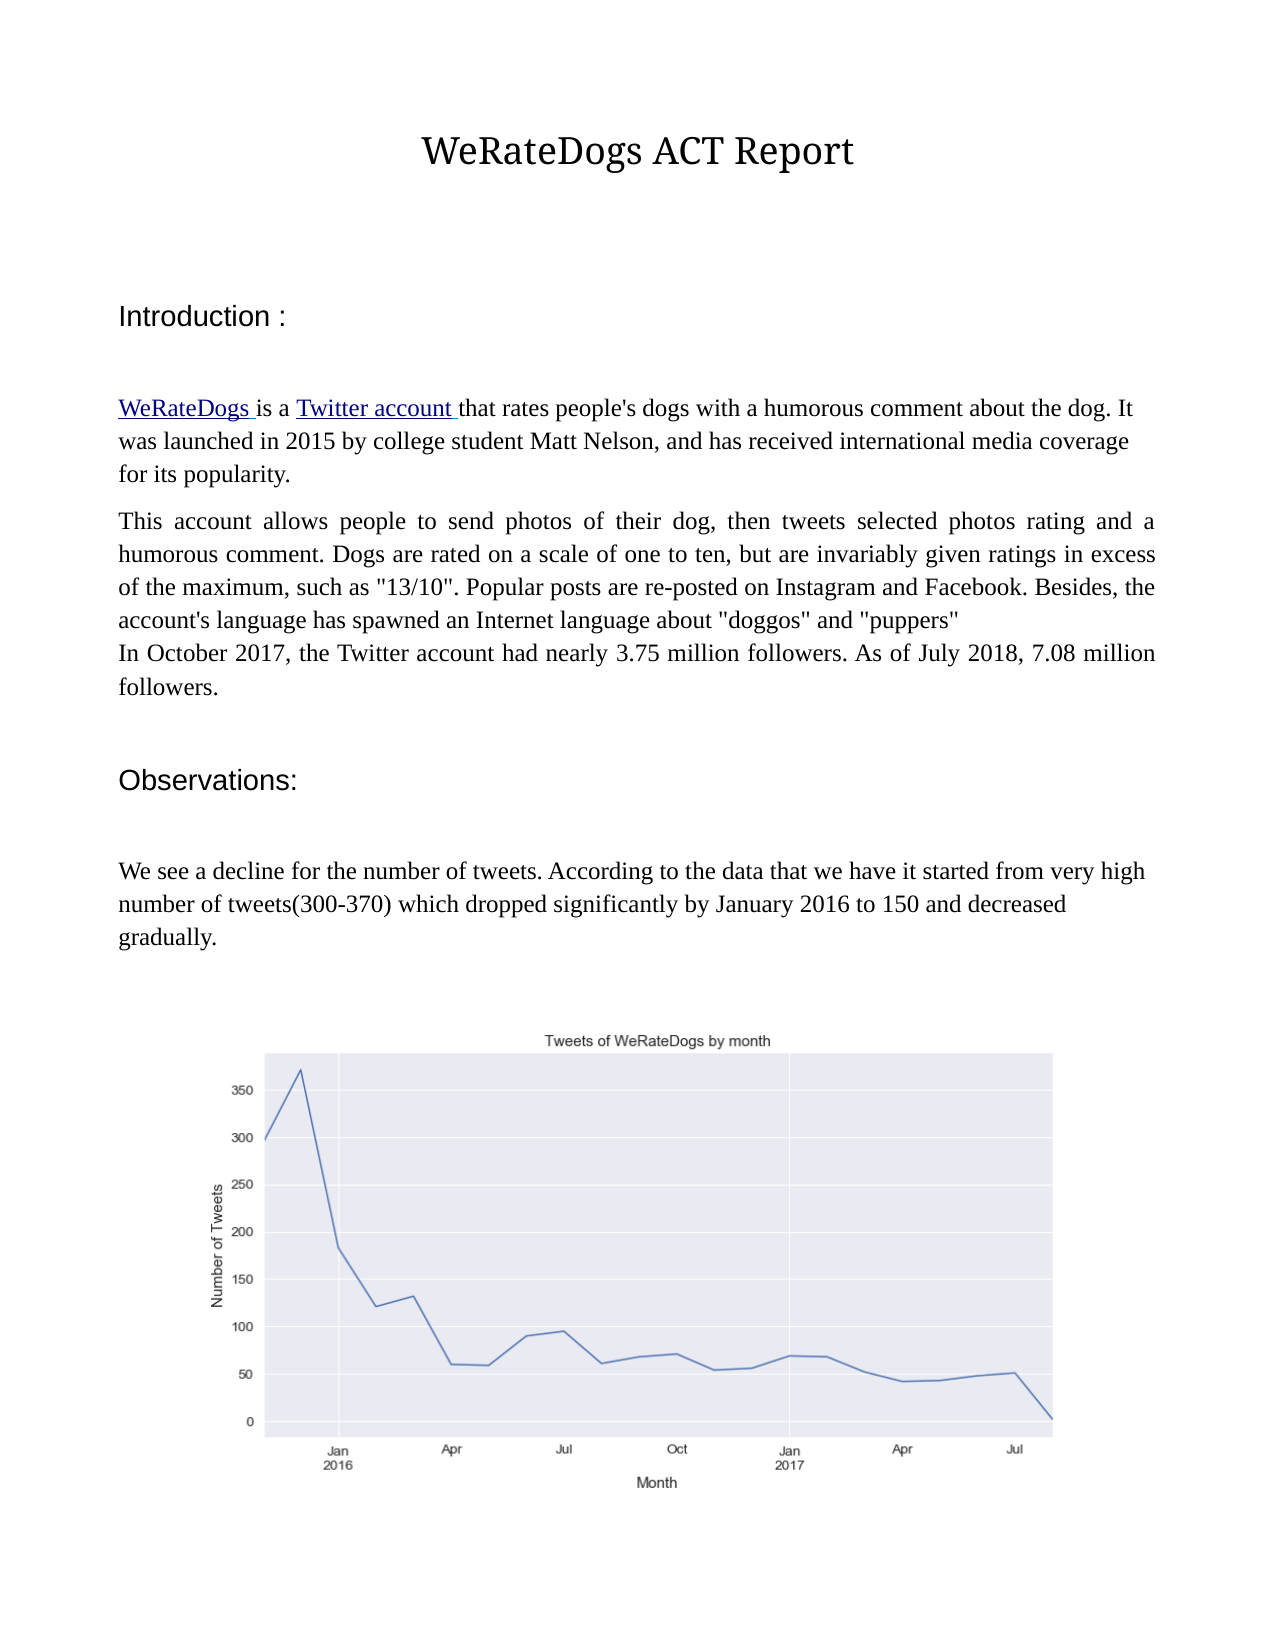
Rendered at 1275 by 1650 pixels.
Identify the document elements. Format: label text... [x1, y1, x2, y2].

text We see a decline for the number of tweets. According to the data that we have it started from very high number of tweets(300-370) which dropped significantly by January 2016 to 150 and decreased gradually. [118, 856, 1157, 951]
picture [205, 1028, 1064, 1498]
text In October 2017, the Twitter account had nearly 3.75 million followers. As of July 2018, 7.08 million followers. [118, 638, 1157, 700]
subtitle WeRateDogs ACT Report [118, 124, 1157, 175]
text WeRateDogs is a Twitter account that rates people's dogs with a humorous comment about the dog. It was launched in 2015 by college student Matt Nelson, and has received international media coverage for its popularity. [118, 393, 1157, 488]
text This account allows people to send photos of their dog, then tweets selected photos rating and a humorous comment. Dogs are rated on a scale of one to ten, but are invariably given ratings in excess of the maximum, such as "13/10". Popular posts are re-posted on Instagram and Facebook. Besides, the account's language has spawned an Internet language about "doggos" and "puppers" [118, 506, 1157, 634]
subtitle Introduction : [118, 299, 1157, 333]
subtitle Observations: [118, 763, 1157, 796]
